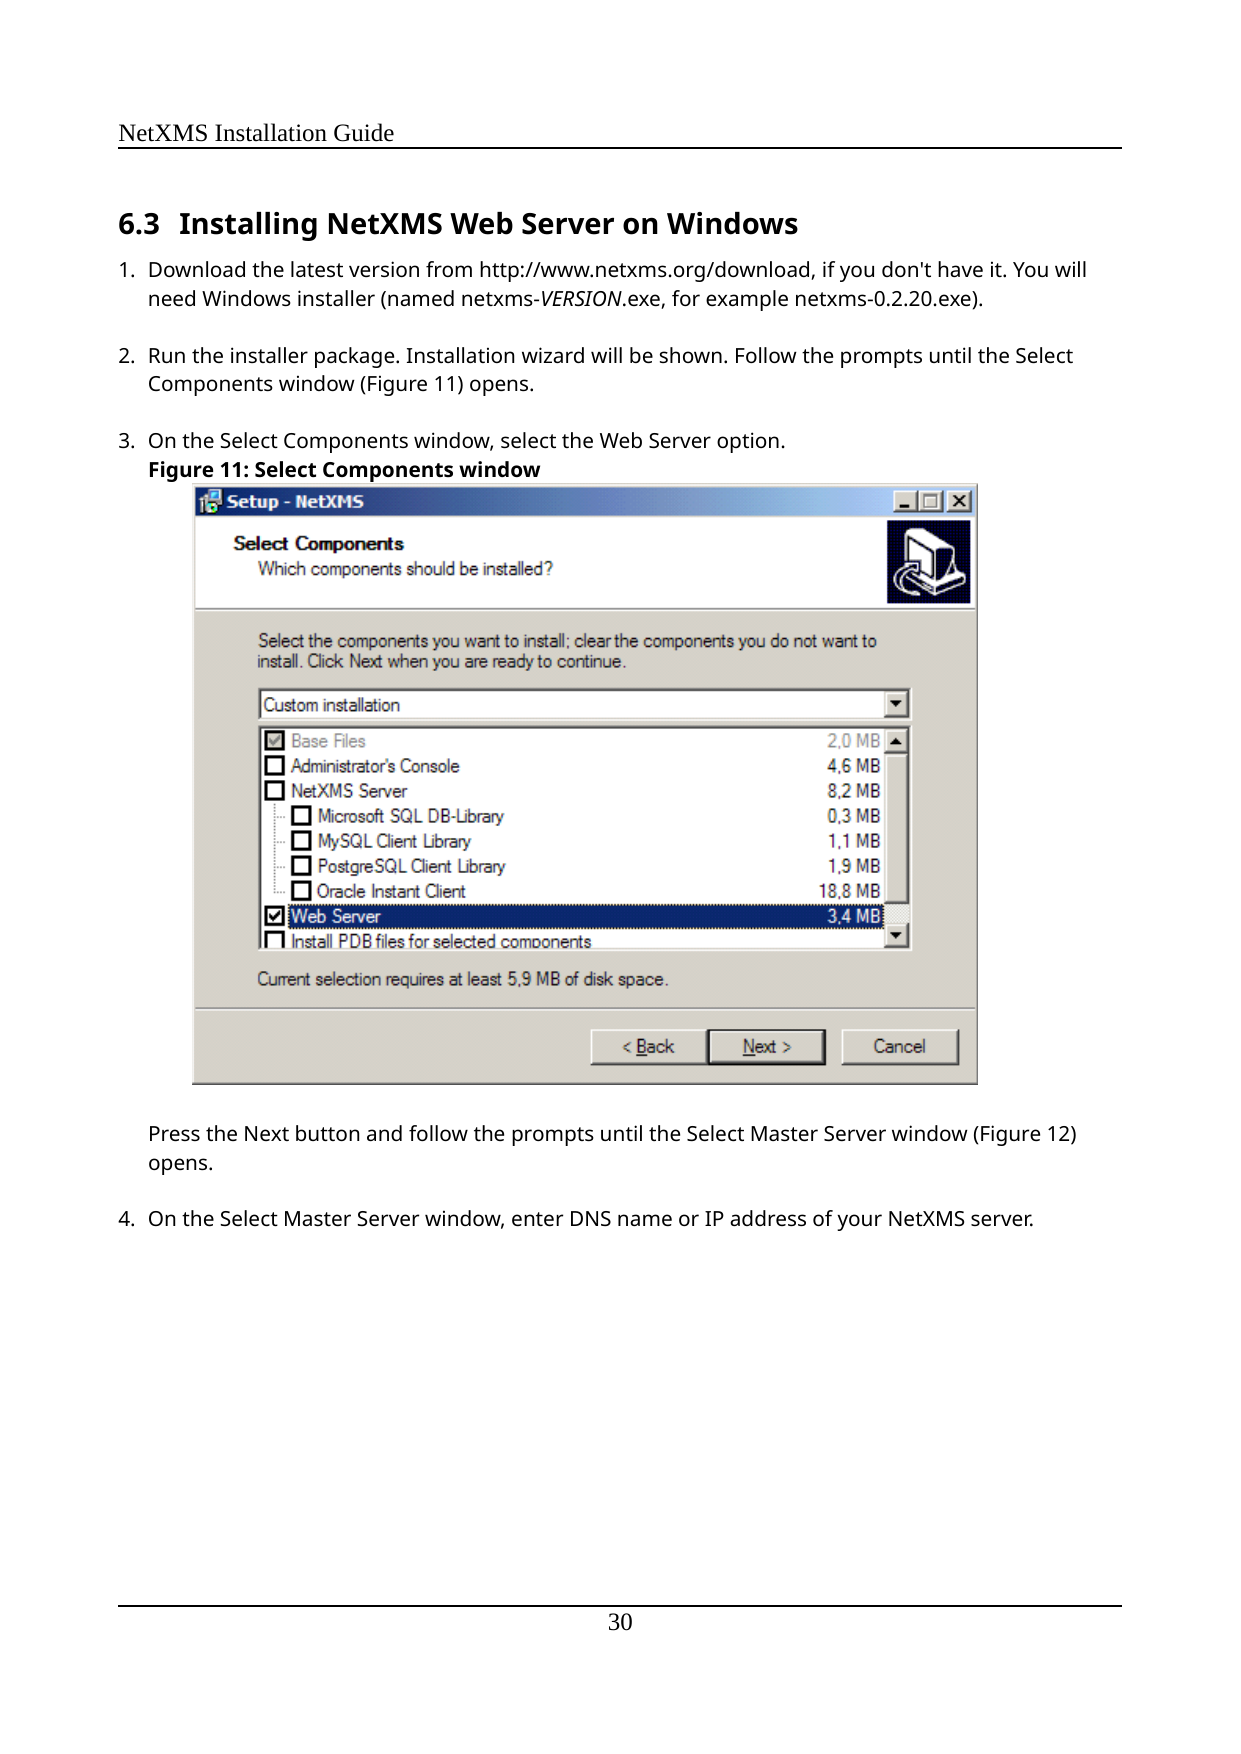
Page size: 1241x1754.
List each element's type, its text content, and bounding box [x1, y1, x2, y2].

list On the Select Components window, select the Web Server option. [118, 426, 1122, 455]
list Download the latest version from http://www.netxms.org/download, if you don't have it. You will need Windows installer (named netxms-VERSION.exe, for example netxms-0.2.20.exe). [118, 256, 1122, 312]
text Figure 11: Select Components window [148, 455, 1122, 483]
list On the Select Master Server window, enter DNS name or IP address of your NetXMS server. [118, 1204, 1122, 1233]
text Press the Next button and follow the prompts until the Select Master Server window (Figure 12) opens. [148, 1119, 1122, 1176]
subtitle Installing NetXMS Web Server on Windows [118, 203, 1122, 243]
list Run the installer package. Installation wizard will be shown. Follow the prompts until the Select Components window (Figure 11) opens. [118, 341, 1122, 398]
